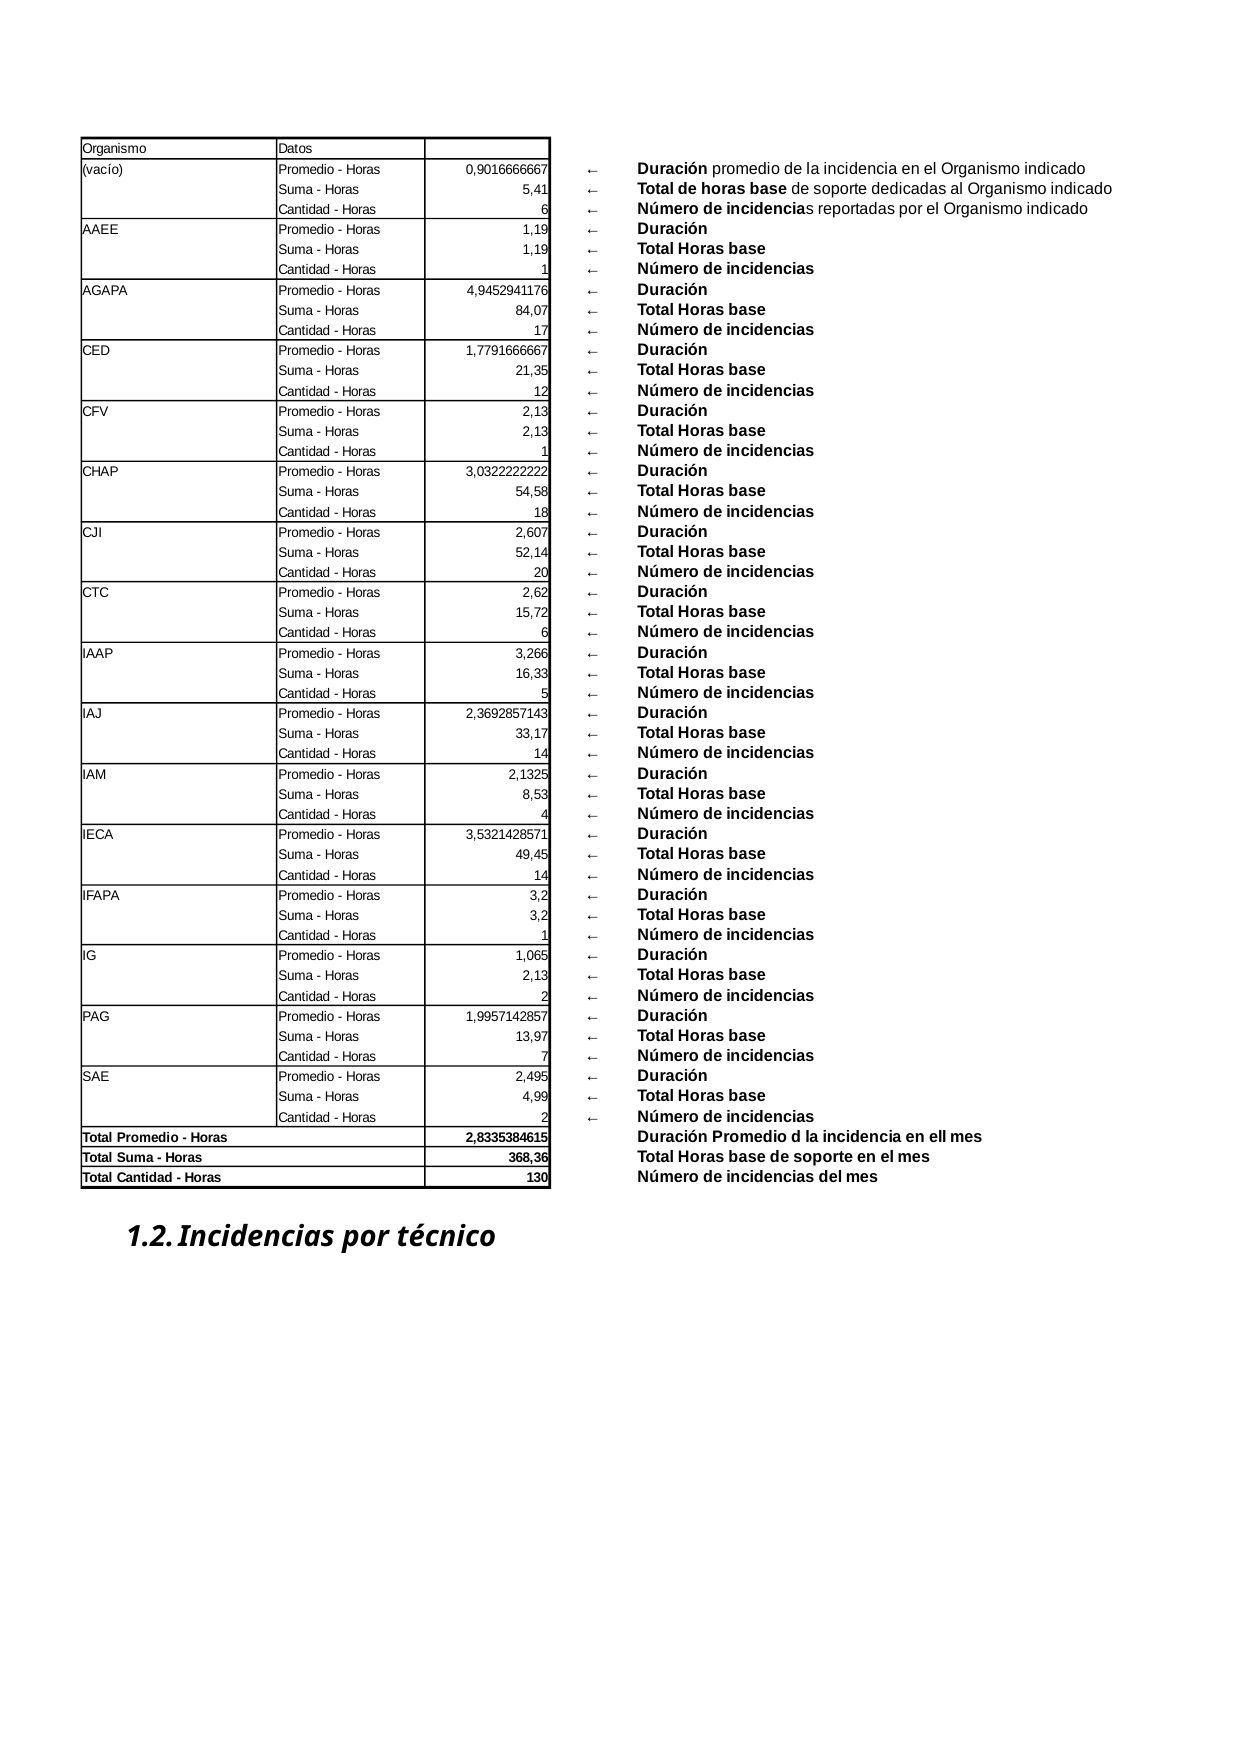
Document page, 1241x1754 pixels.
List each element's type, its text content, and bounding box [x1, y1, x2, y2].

subtitle Incidencias por técnico [118, 1215, 1122, 1255]
